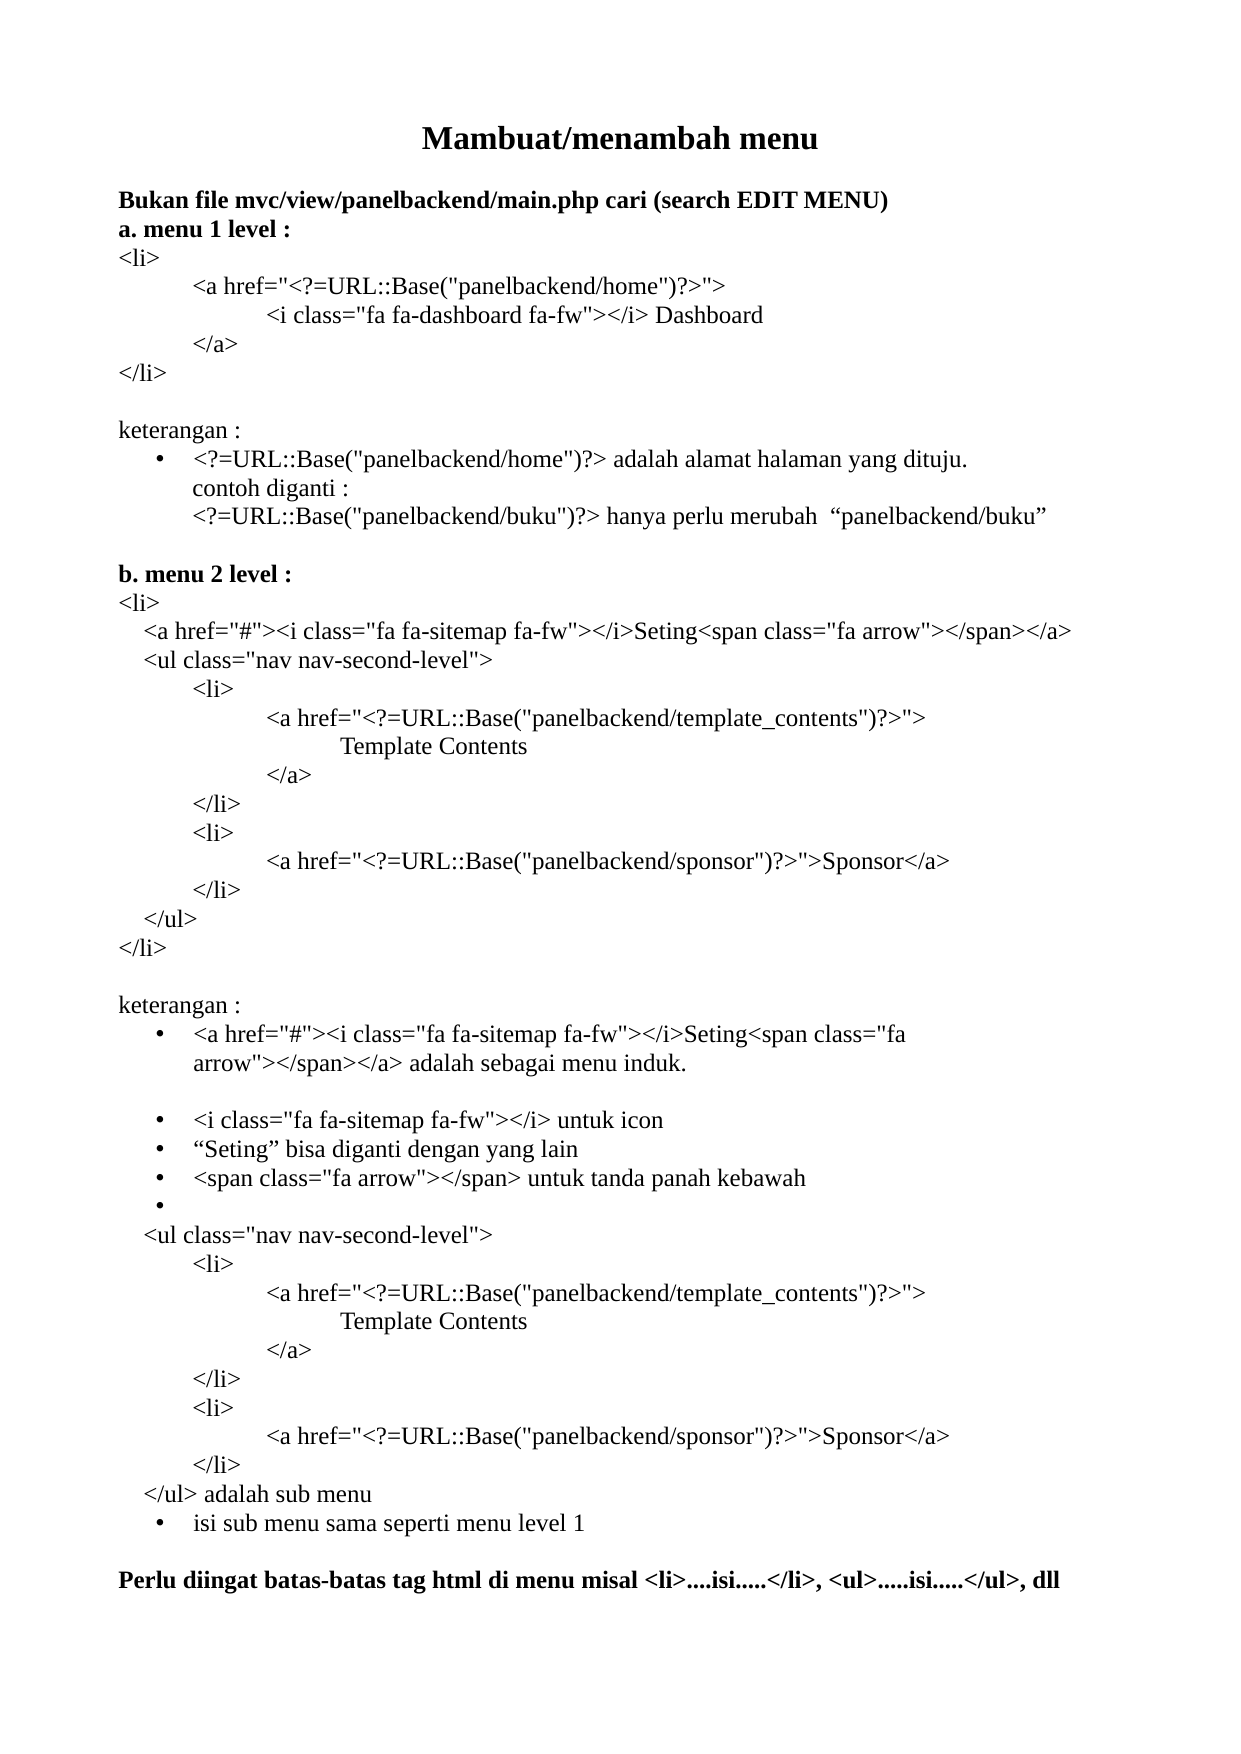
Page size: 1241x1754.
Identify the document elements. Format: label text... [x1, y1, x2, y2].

text Bukan file mvc/view/panelbackend/main.php cari (search EDIT MENU) [118, 185, 1122, 214]
text Template Contents [118, 731, 1122, 760]
text <ul class="nav nav-second-level"> [118, 1220, 1122, 1249]
text <a href="<?=URL::Base("panelbackend/home")?>"> [118, 271, 1122, 300]
text </a> [118, 1335, 1122, 1364]
text </li> [118, 358, 1122, 386]
text a. menu 1 level : [118, 214, 1122, 243]
text <li> [118, 1393, 1122, 1421]
text <li> [118, 818, 1122, 846]
list <span class="fa arrow"></span> untuk tanda panah kebawah [156, 1163, 1122, 1191]
text b. menu 2 level : [118, 559, 1122, 588]
text </a> [118, 760, 1122, 789]
text <li> [118, 588, 1122, 616]
text </ul> [118, 904, 1122, 933]
text </li> [118, 789, 1122, 818]
list <?=URL::Base("panelbackend/home")?> adalah alamat halaman yang dituju. [156, 444, 1122, 473]
text </li> [118, 1450, 1122, 1479]
text <a href="<?=URL::Base("panelbackend/sponsor")?>">Sponsor</a> [118, 846, 1122, 875]
text </ul> adalah sub menu [118, 1479, 1122, 1508]
text Mambuat/menambah menu [118, 118, 1122, 156]
text <?=URL::Base("panelbackend/buku")?> hanya perlu merubah “panelbackend/buku” [118, 501, 1122, 530]
text </li> [118, 1364, 1122, 1393]
text <li> [118, 243, 1122, 271]
text <li> [118, 674, 1122, 703]
text <a href="<?=URL::Base("panelbackend/template_contents")?>"> [118, 703, 1122, 731]
text </li> [118, 933, 1122, 961]
text Template Contents [118, 1306, 1122, 1335]
list “Seting” bisa diganti dengan yang lain [156, 1134, 1122, 1163]
text Perlu diingat batas-batas tag html di menu misal <li>....isi.....</li>, <ul>.....isi.....</ul>, dll [118, 1565, 1122, 1594]
list <i class="fa fa-sitemap fa-fw"></i> untuk icon [156, 1105, 1122, 1134]
text contoh diganti : [118, 473, 1122, 501]
text <ul class="nav nav-second-level"> [118, 645, 1122, 674]
text <a href="#"><i class="fa fa-sitemap fa-fw"></i>Seting<span class="fa arrow"></span></a> [118, 616, 1122, 645]
text keterangan : [118, 990, 1122, 1019]
list isi sub menu sama seperti menu level 1 [156, 1508, 1122, 1536]
text <li> [118, 1249, 1122, 1278]
text <a href="<?=URL::Base("panelbackend/template_contents")?>"> [118, 1278, 1122, 1306]
list <a href="#"><i class="fa fa-sitemap fa-fw"></i>Seting<span class="fa arrow"></span></a> adalah sebagai menu induk. [156, 1019, 1122, 1076]
text keterangan : [118, 415, 1122, 444]
text </a> [118, 329, 1122, 358]
text <a href="<?=URL::Base("panelbackend/sponsor")?>">Sponsor</a> [118, 1421, 1122, 1450]
text </li> [118, 875, 1122, 904]
text <i class="fa fa-dashboard fa-fw"></i> Dashboard [118, 300, 1122, 329]
